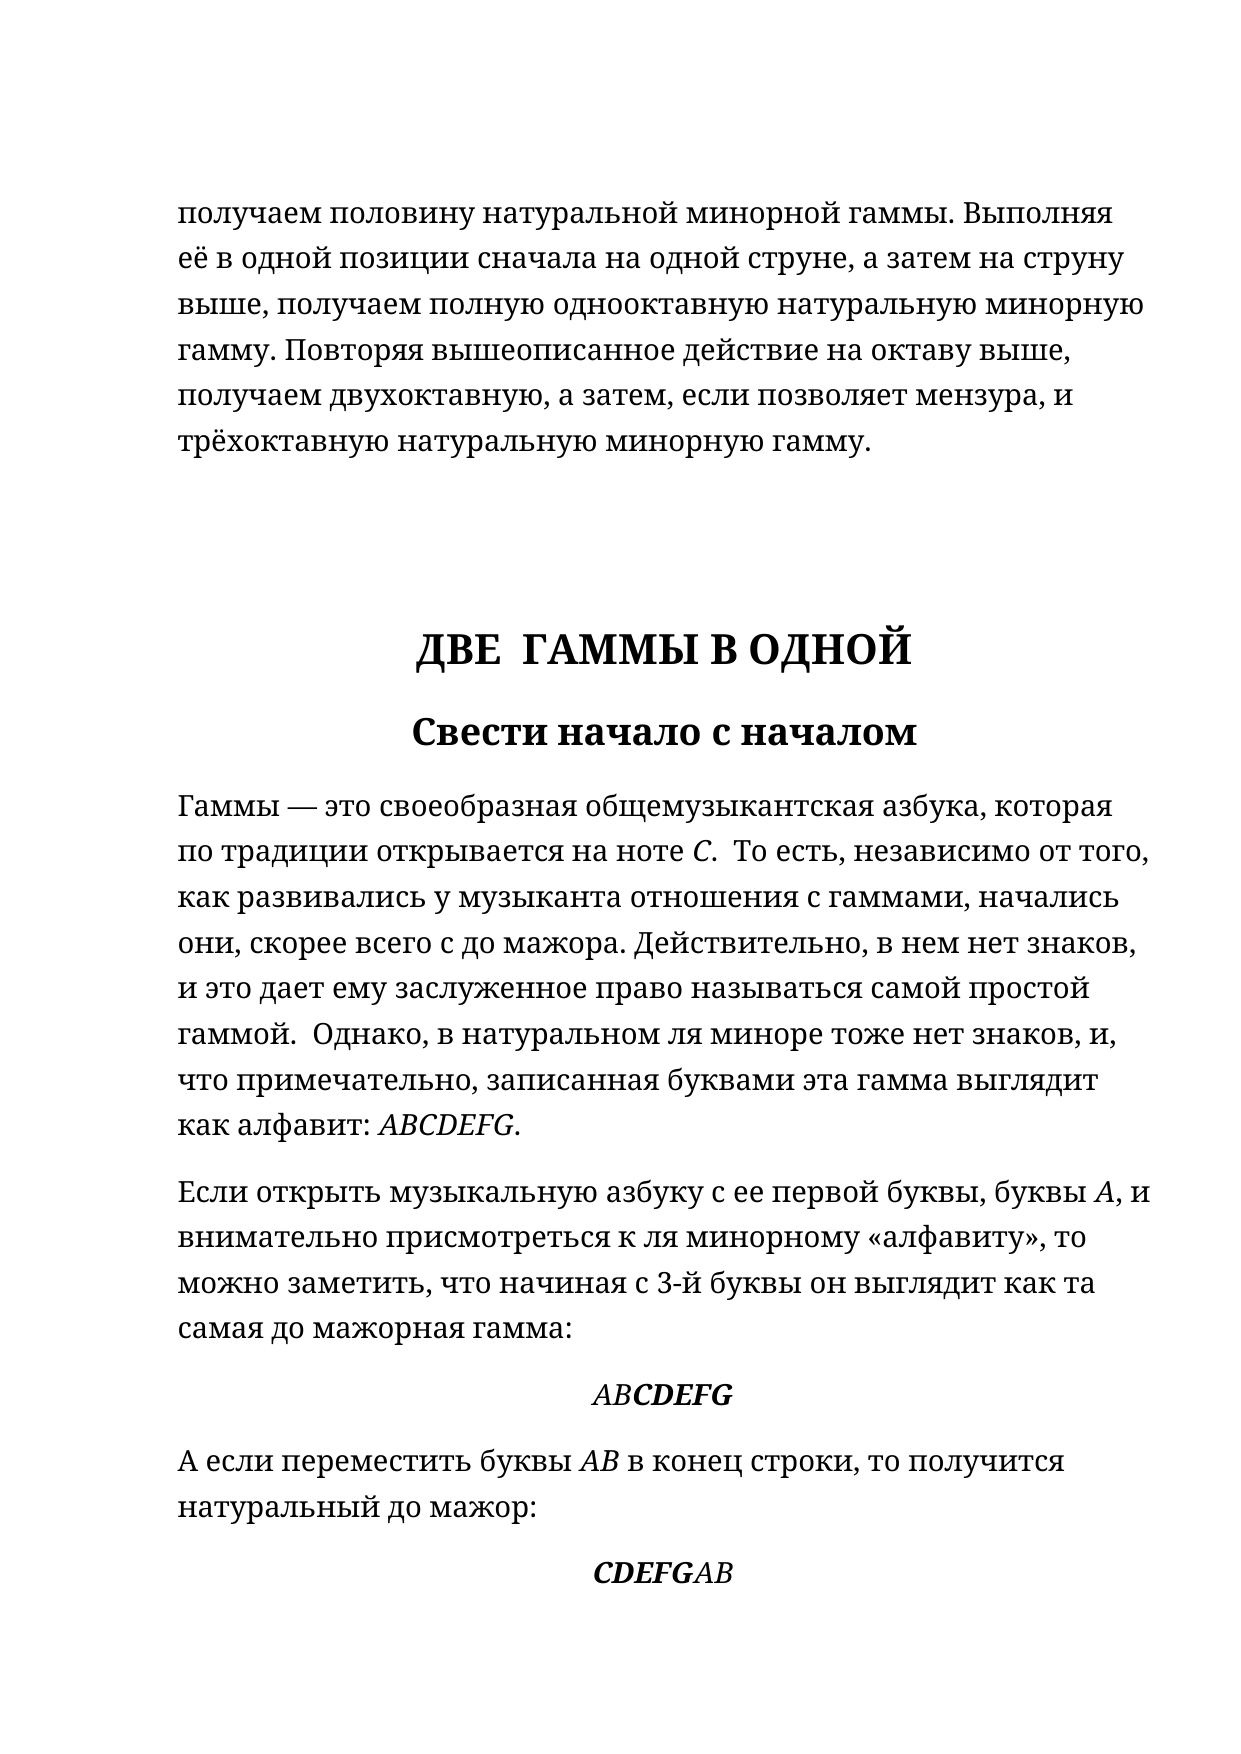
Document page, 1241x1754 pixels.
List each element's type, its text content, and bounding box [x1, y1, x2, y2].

text А если переместить буквы AB в конец строки, то получится натуральный до мажор: [177, 1441, 1152, 1526]
text CDEFGAB [177, 1553, 1152, 1592]
text ABCDEFG [177, 1374, 1152, 1414]
subtitle Свести начало с началом [177, 706, 1152, 757]
text Гаммы — это своеобразная общемузыкантская азбука, которая по традиции открывается на ноте С. То есть, независимо от того, как развивались у музыканта отношения с гаммами, начались они, скорее всего с до мажора. Действительно, в нем нет знаков, и это дает ему заслуженное право называться самой простой гаммой. Однако, в натуральном ля миноре тоже нет знаков, и, что примечательно, записанная буквами эта гамма выглядит как алфавит: ABCDEFG. [177, 785, 1152, 1144]
list получаем половину натуральной минорной гаммы. Выполняя её в одной позиции сначала на одной струне, а затем на струну выше, получаем полную однооктавную натуральную минорную гамму. Повторяя вышеописанное действие на октаву выше, получаем двухоктавную, а затем, если позволяет мензура, и трёхоктавную натуральную минорную гамму. [177, 192, 1152, 460]
text Если открыть музыкальную азбуку с ее первой буквы, буквы A, и внимательно присмотреться к ля минорному «алфавиту», то можно заметить, что начиная с 3-й буквы он выглядит как та самая до мажорная гамма: [177, 1171, 1152, 1347]
subtitle ДВЕ ГАММЫ В ОДНОЙ [177, 619, 1152, 676]
